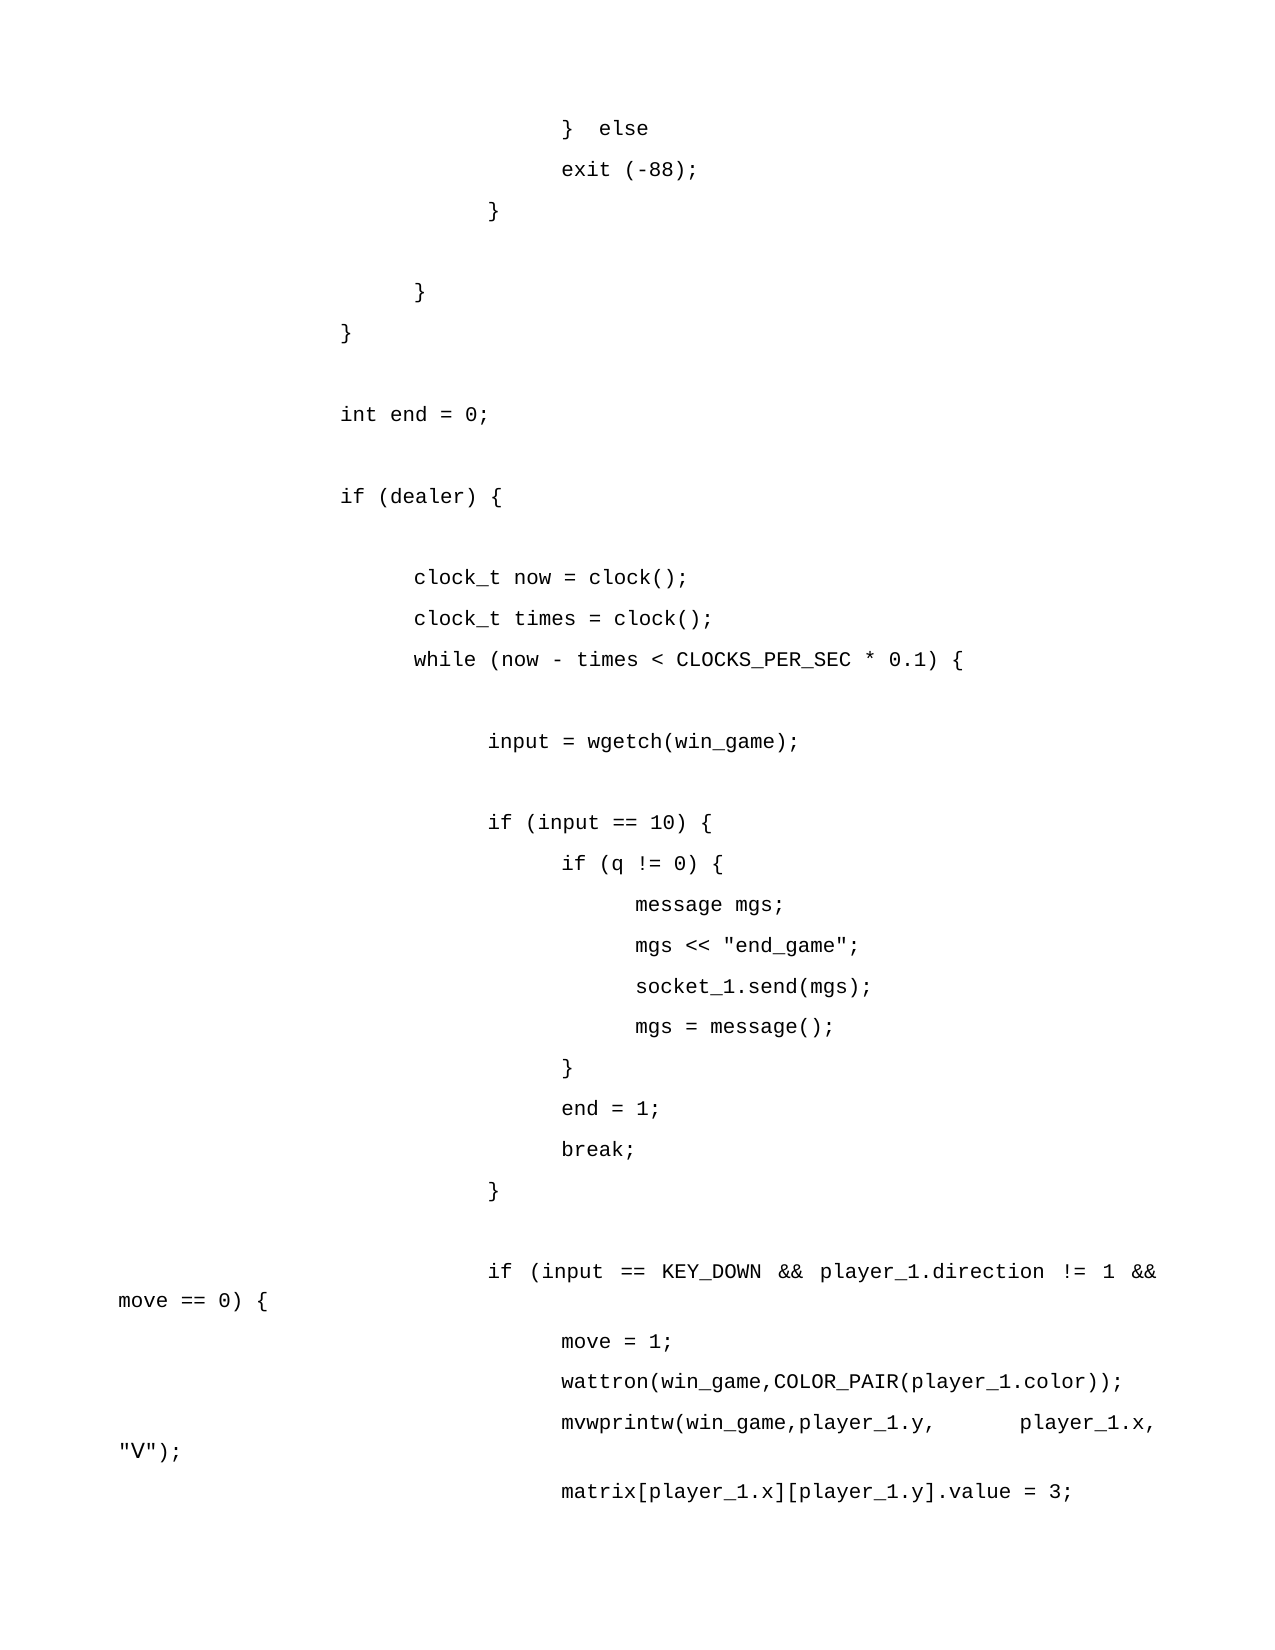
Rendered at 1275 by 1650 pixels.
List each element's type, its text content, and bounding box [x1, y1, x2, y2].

text socket_1.send(mgs); [118, 976, 1157, 999]
text mgs << "end_game"; [118, 935, 1157, 958]
text break; [118, 1139, 1157, 1163]
text message mgs; [118, 894, 1157, 918]
text } else [118, 118, 1157, 142]
text } [118, 200, 1157, 223]
text } [118, 1057, 1157, 1081]
text } [118, 1180, 1157, 1203]
text mvwprintw(win_game,player_1.y, player_1.x, "ᐯ"); [118, 1412, 1157, 1464]
text clock_t times = clock(); [118, 608, 1157, 632]
text clock_t now = clock(); [118, 567, 1157, 591]
text exit (-88); [118, 159, 1157, 183]
text move = 1; [118, 1331, 1157, 1354]
text if (q != 0) { [118, 853, 1157, 877]
text input = wgetch(win_game); [118, 731, 1157, 754]
text int end = 0; [118, 404, 1157, 428]
text mgs = message(); [118, 1016, 1157, 1040]
text end = 1; [118, 1098, 1157, 1122]
text if (dealer) { [118, 486, 1157, 509]
text matrix[player_1.x][player_1.y].value = 3; [118, 1481, 1157, 1505]
text } [118, 322, 1157, 346]
text wattron(win_game,COLOR_PAIR(player_1.color)); [118, 1371, 1157, 1395]
text } [118, 281, 1157, 305]
text if (input == KEY_DOWN && player_1.direction != 1 && move == 0) { [118, 1261, 1157, 1313]
text if (input == 10) { [118, 812, 1157, 836]
text while (now - times < CLOCKS_PER_SEC * 0.1) { [118, 649, 1157, 673]
